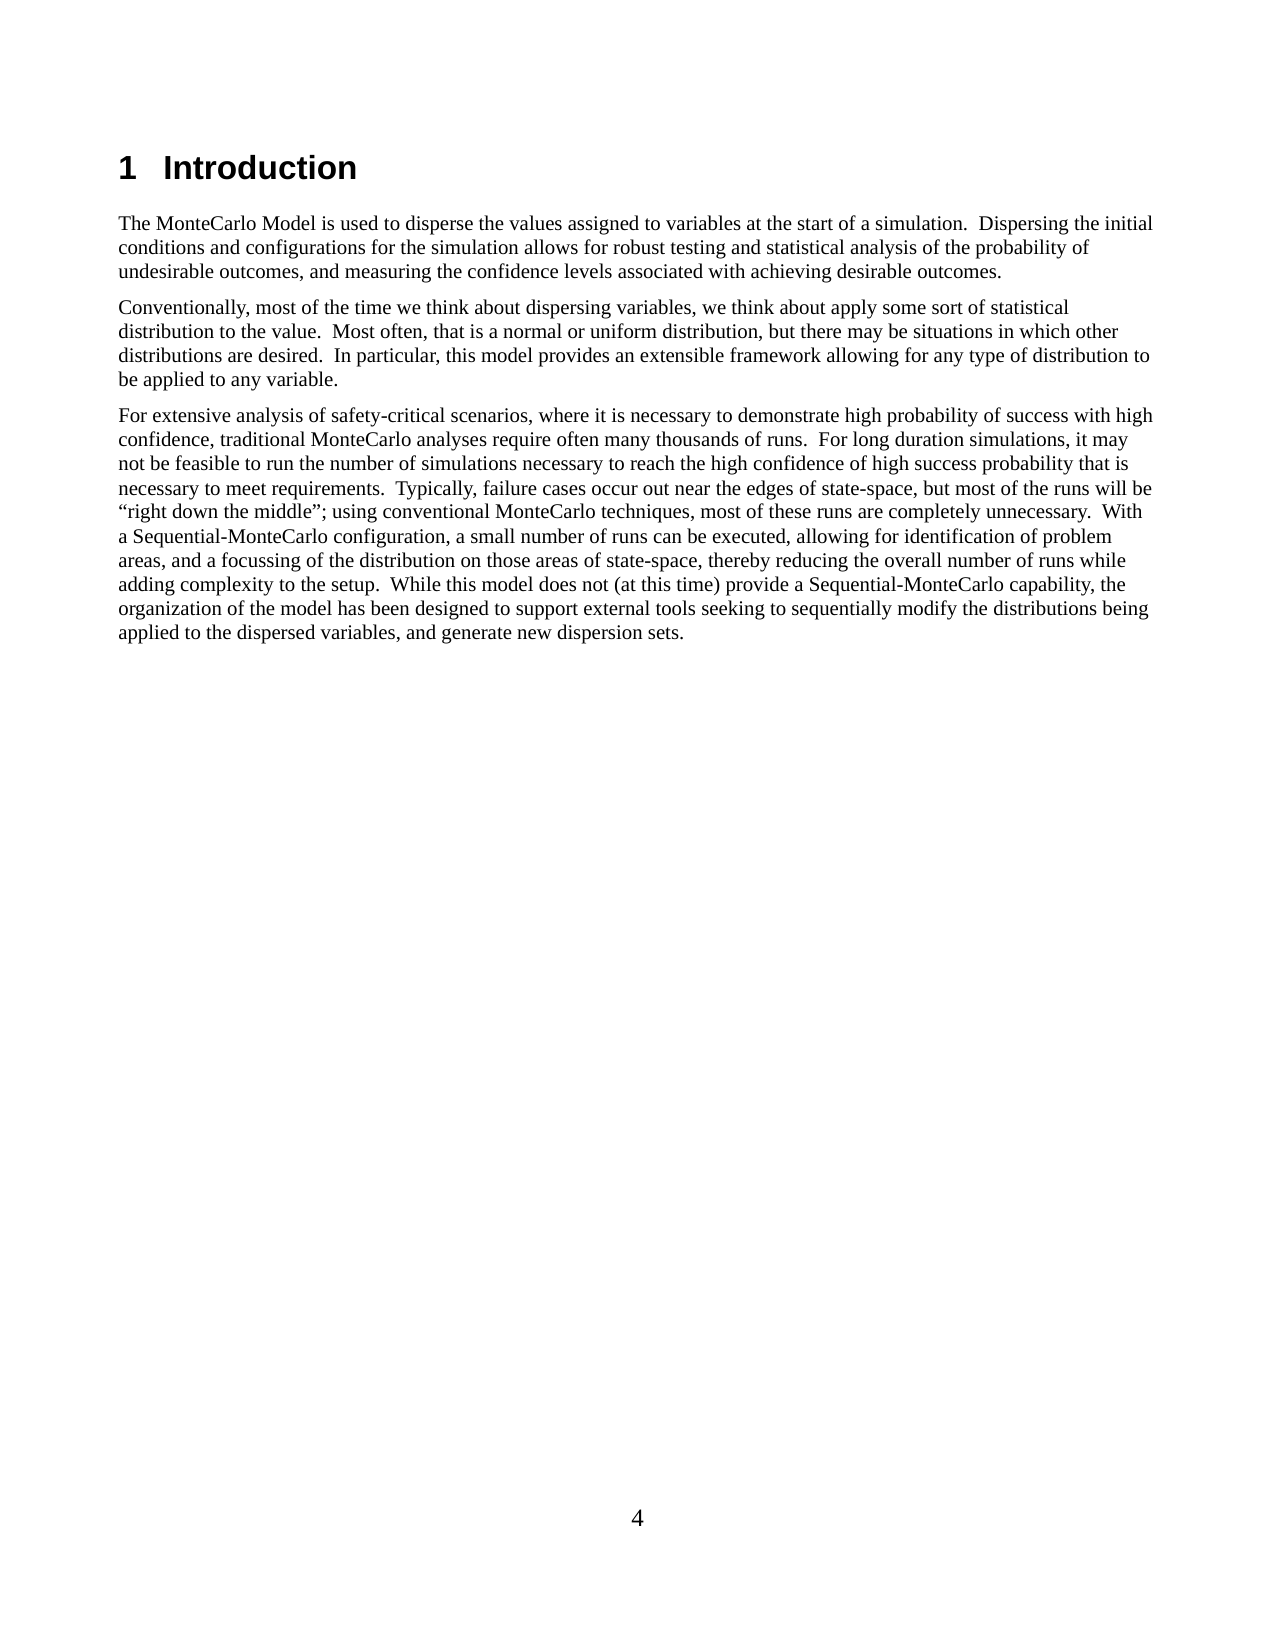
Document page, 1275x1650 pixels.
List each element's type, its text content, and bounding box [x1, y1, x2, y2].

text The MonteCarlo Model is used to disperse the values assigned to variables at the start of a simulation. Dispersing the initial conditions and configurations for the simulation allows for robust testing and statistical analysis of the probability of undesirable outcomes, and measuring the confidence levels associated with achieving desirable outcomes. [118, 211, 1157, 283]
text Conventionally, most of the time we think about dispersing variables, we think about apply some sort of statistical distribution to the value. Most often, that is a normal or uniform distribution, but there may be situations in which other distributions are desired. In particular, this model provides an extensible framework allowing for any type of distribution to be applied to any variable. [118, 295, 1157, 391]
subtitle Introduction [118, 148, 1157, 187]
text For extensive analysis of safety-critical scenarios, where it is necessary to demonstrate high probability of success with high confidence, traditional MonteCarlo analyses require often many thousands of runs. For long duration simulations, it may not be feasible to run the number of simulations necessary to reach the high confidence of high success probability that is necessary to meet requirements. Typically, failure cases occur out near the edges of state-space, but most of the runs will be “right down the middle”; using conventional MonteCarlo techniques, most of these runs are completely unnecessary. With a Sequential-MonteCarlo configuration, a small number of runs can be executed, allowing for identification of problem areas, and a focussing of the distribution on those areas of state-space, thereby reducing the overall number of runs while adding complexity to the setup. While this model does not (at this time) provide a Sequential-MonteCarlo capability, the organization of the model has been designed to support external tools seeking to sequentially modify the distributions being applied to the dispersed variables, and generate new dispersion sets. [118, 403, 1157, 644]
